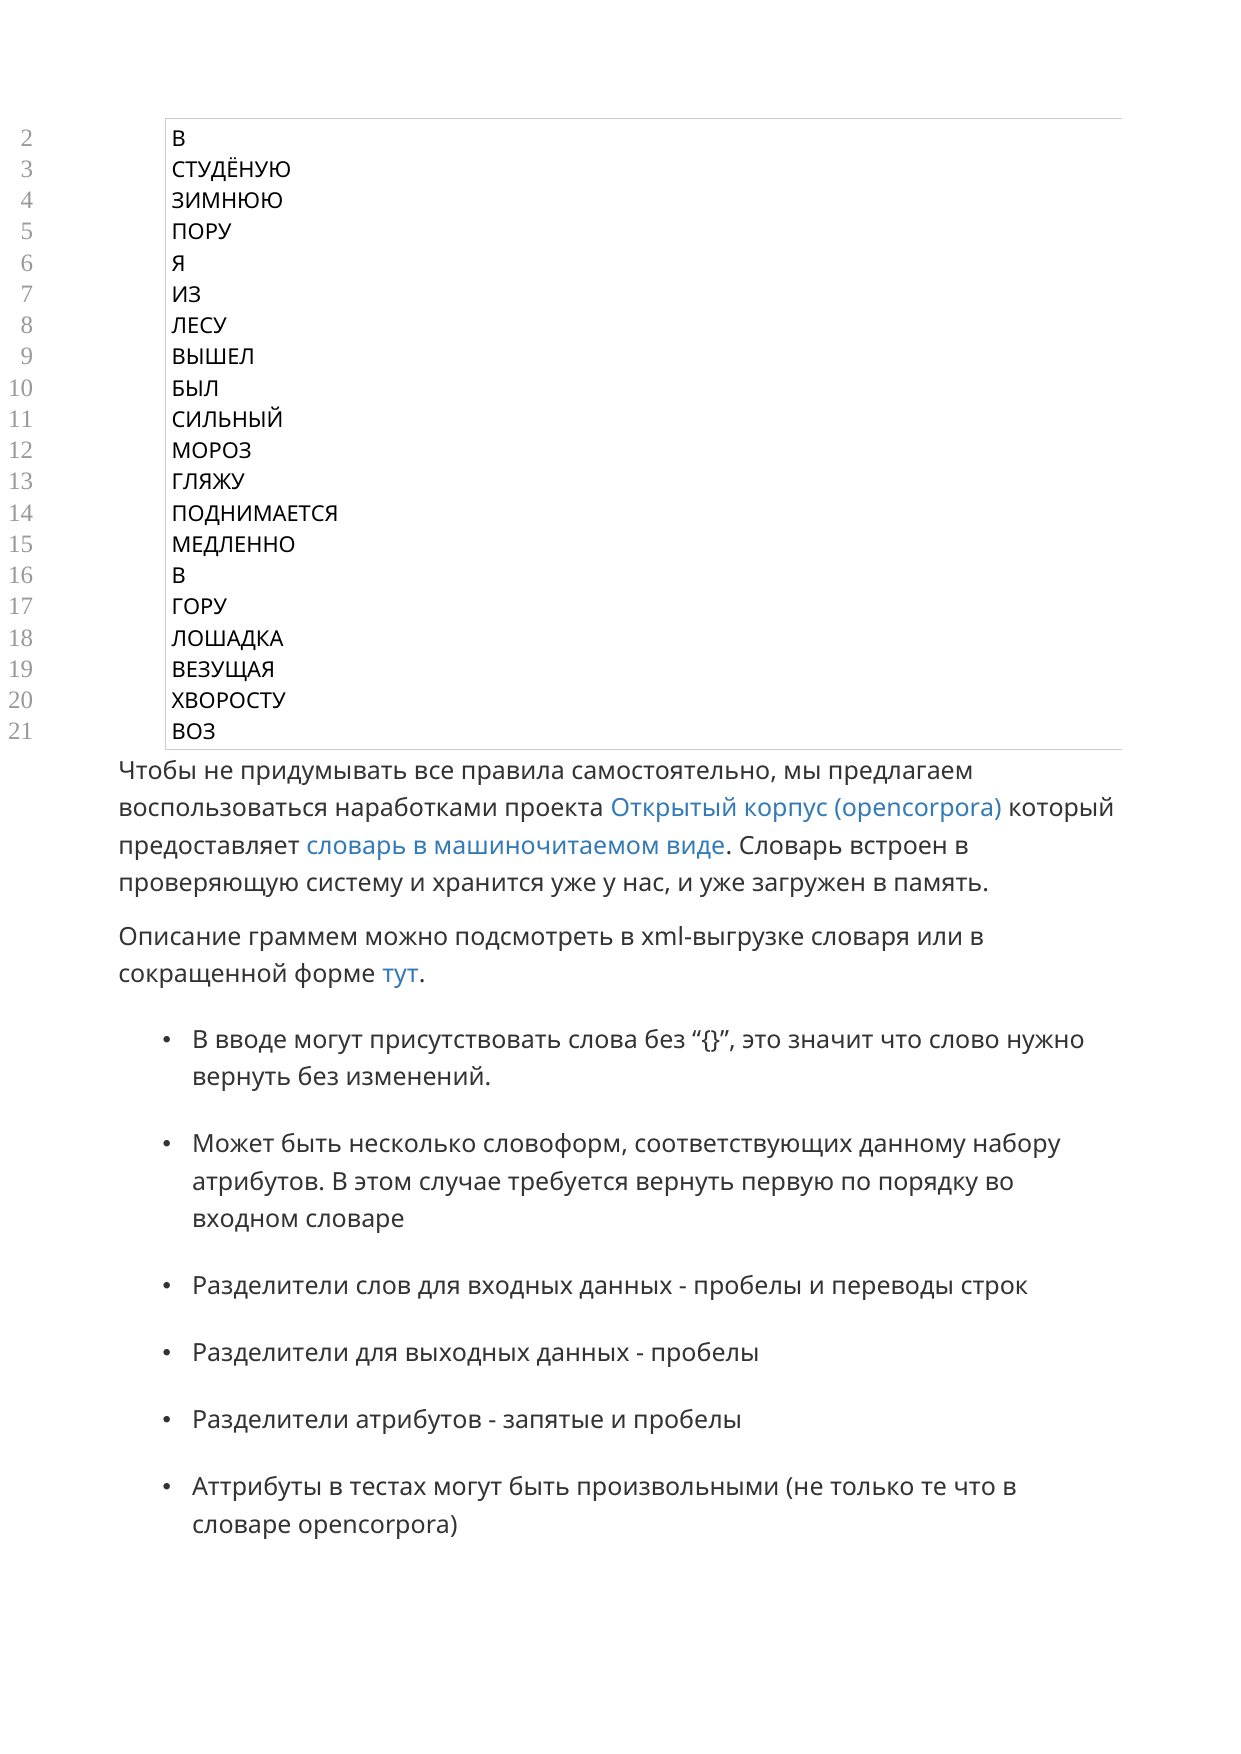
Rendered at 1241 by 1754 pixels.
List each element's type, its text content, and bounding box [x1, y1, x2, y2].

text БЫЛ [166, 368, 1122, 399]
text Я [166, 243, 1122, 274]
text ЛЕСУ [166, 306, 1122, 337]
text ГОРУ [166, 587, 1122, 618]
text Описание граммем можно подсмотреть в xml-выгрузке словаря или в сокращенной форме тут. [118, 915, 1122, 990]
text 14 [0, 498, 33, 526]
list В вводе могут присутствовать слова без “{}”, это значит что слово нужно вернуть без изменений. [162, 1018, 1122, 1093]
text 19 [0, 654, 33, 683]
text ВЫШЕЛ [166, 337, 1122, 368]
text ЛОШАДКА [166, 618, 1122, 649]
text ГЛЯЖУ [166, 462, 1122, 493]
text 21 [0, 716, 33, 745]
text 9 [0, 341, 33, 370]
text Чтобы не придумывать все правила самостоятельно, мы предлагаем воспользоваться наработками проекта Открытый корпус (opencorpora) который предоставляет словарь в машиночитаемом виде. Словарь встроен в проверяющую систему и хранится уже у нас, и уже загружен в память. [118, 749, 1122, 899]
text 16 [0, 560, 33, 589]
text ПОДНИМАЕТСЯ [166, 493, 1122, 524]
list Может быть несколько словоформ, соответствующих данному набору атрибутов. В этом случае требуется вернуть первую по порядку во входном словаре [162, 1122, 1122, 1235]
text 18 [0, 623, 33, 651]
text 10 [0, 373, 33, 401]
text 20 [0, 685, 33, 714]
text СИЛЬНЫЙ [166, 399, 1122, 431]
text ЗИМНЮЮ [166, 181, 1122, 212]
text 13 [0, 466, 33, 495]
text 3 [0, 154, 33, 183]
text ПОРУ [166, 212, 1122, 243]
text 4 [0, 185, 33, 214]
text МЕДЛЕННО [166, 524, 1122, 556]
text СТУДЁНУЮ [166, 149, 1122, 181]
text МОРОЗ [166, 431, 1122, 462]
text 5 [0, 216, 33, 245]
text 7 [0, 279, 33, 308]
text 2 [0, 123, 33, 151]
list Разделители атрибутов - запятые и пробелы [162, 1398, 1122, 1436]
text 12 [0, 435, 33, 464]
text 11 [0, 404, 33, 433]
list Разделители для выходных данных - пробелы [162, 1331, 1122, 1369]
text 6 [0, 248, 33, 276]
text В [166, 119, 1122, 149]
text 8 [0, 310, 33, 339]
text ИЗ [166, 274, 1122, 306]
text ВЕЗУЩАЯ [166, 649, 1122, 681]
text В [166, 556, 1122, 587]
list Аттрибуты в тестах могут быть произвольными (не только те что в словаре opencorpora) [162, 1465, 1122, 1540]
text 15 [0, 529, 33, 558]
text ВОЗ [166, 712, 1122, 749]
text ХВОРОСТУ [166, 681, 1122, 712]
list Разделители слов для входных данных - пробелы и переводы строк [162, 1264, 1122, 1302]
text 17 [0, 591, 33, 620]
